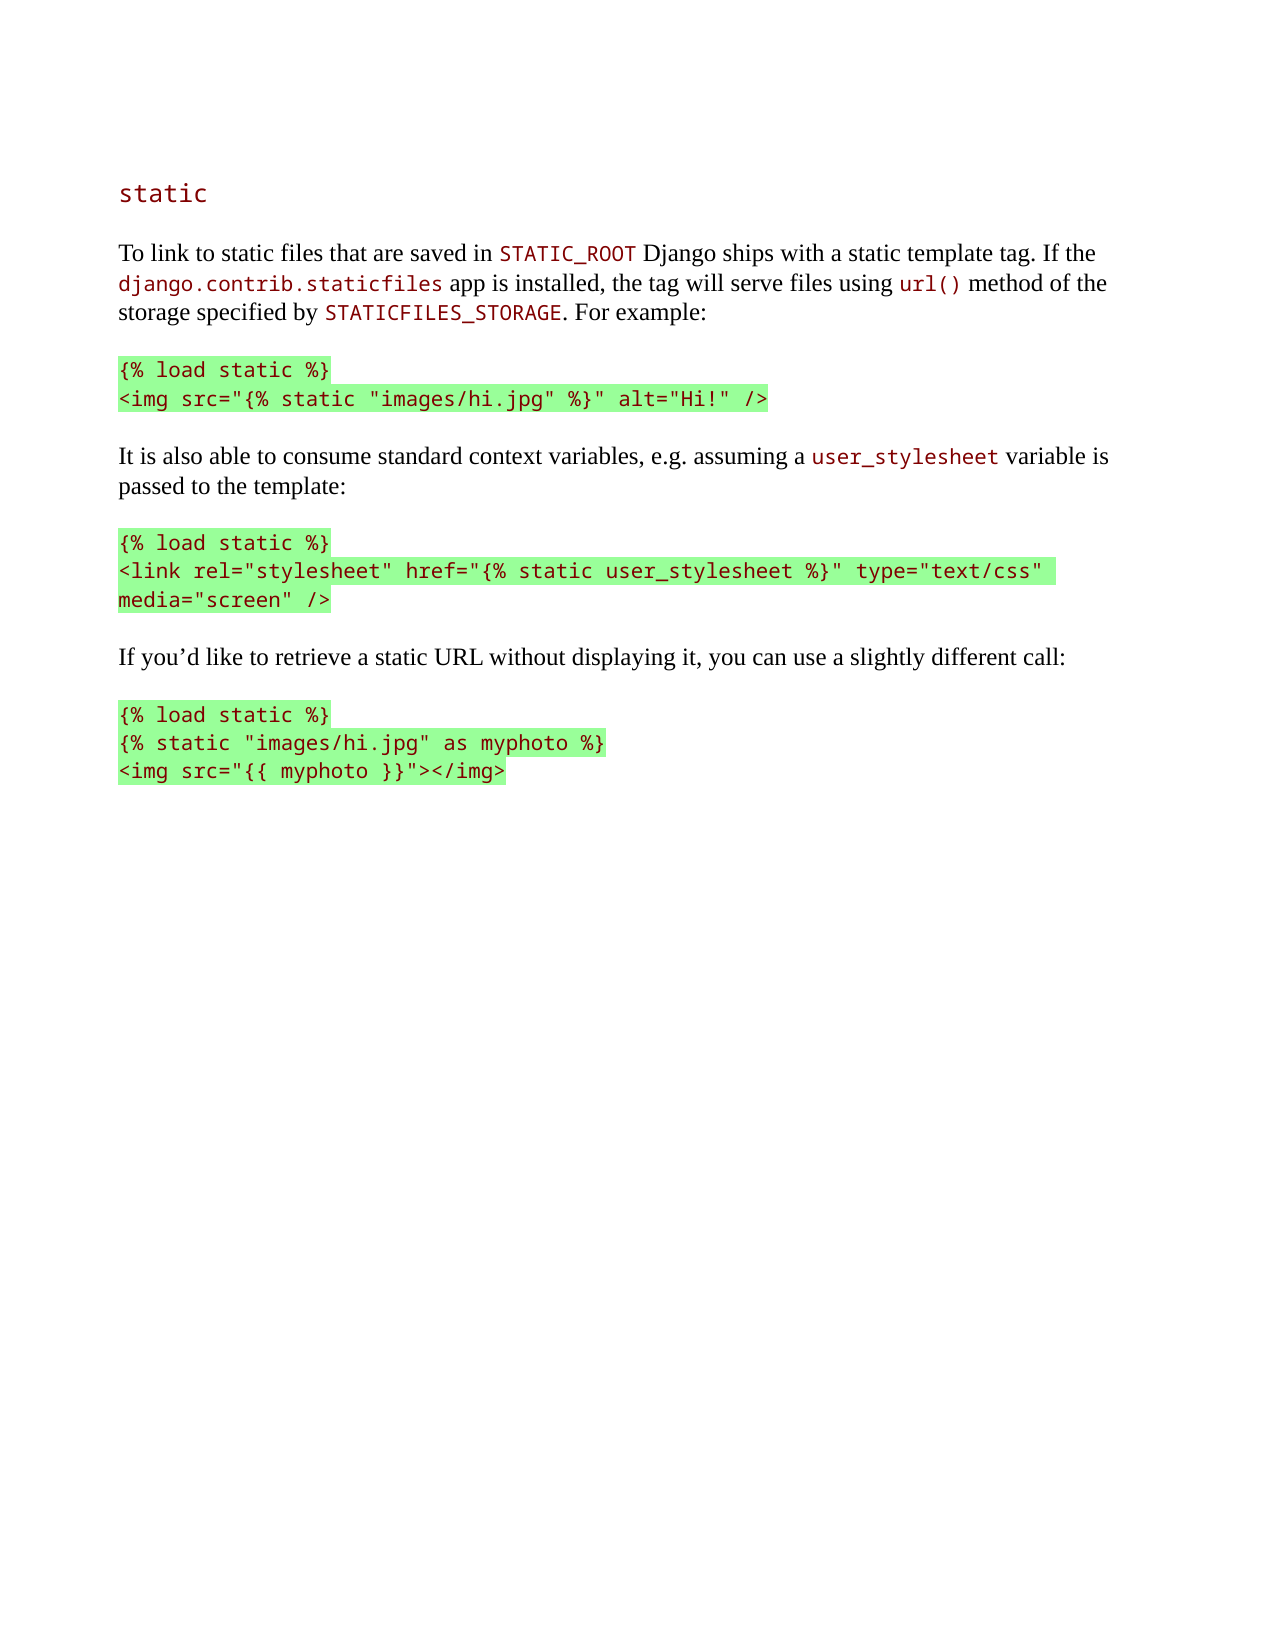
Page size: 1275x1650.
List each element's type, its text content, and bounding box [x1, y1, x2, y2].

text {% load static %} [118, 528, 1157, 557]
text static [118, 176, 1157, 210]
text <img src="{{ myphoto }}"></img> [118, 757, 1157, 785]
text If you’d like to retrieve a static URL without displaying it, you can use a slightly different call: [118, 642, 1157, 671]
text It is also able to consume standard context variables, e.g. assuming a user_stylesheet variable is passed to the template: [118, 441, 1157, 499]
text To link to static files that are saved in STATIC_ROOT Django ships with a static template tag. If the django.contrib.staticfiles app is installed, the tag will serve files using url() method of the storage specified by STATICFILES_STORAGE. For example: [118, 238, 1157, 327]
text {% load static %} [118, 700, 1157, 728]
text {% load static %} [118, 356, 1157, 384]
text <img src="{% static "images/hi.jpg" %}" alt="Hi!" /> [118, 384, 1157, 412]
text {% static "images/hi.jpg" as myphoto %} [118, 728, 1157, 757]
text <link rel="stylesheet" href="{% static user_stylesheet %}" type="text/css" media="screen" /> [118, 557, 1157, 613]
